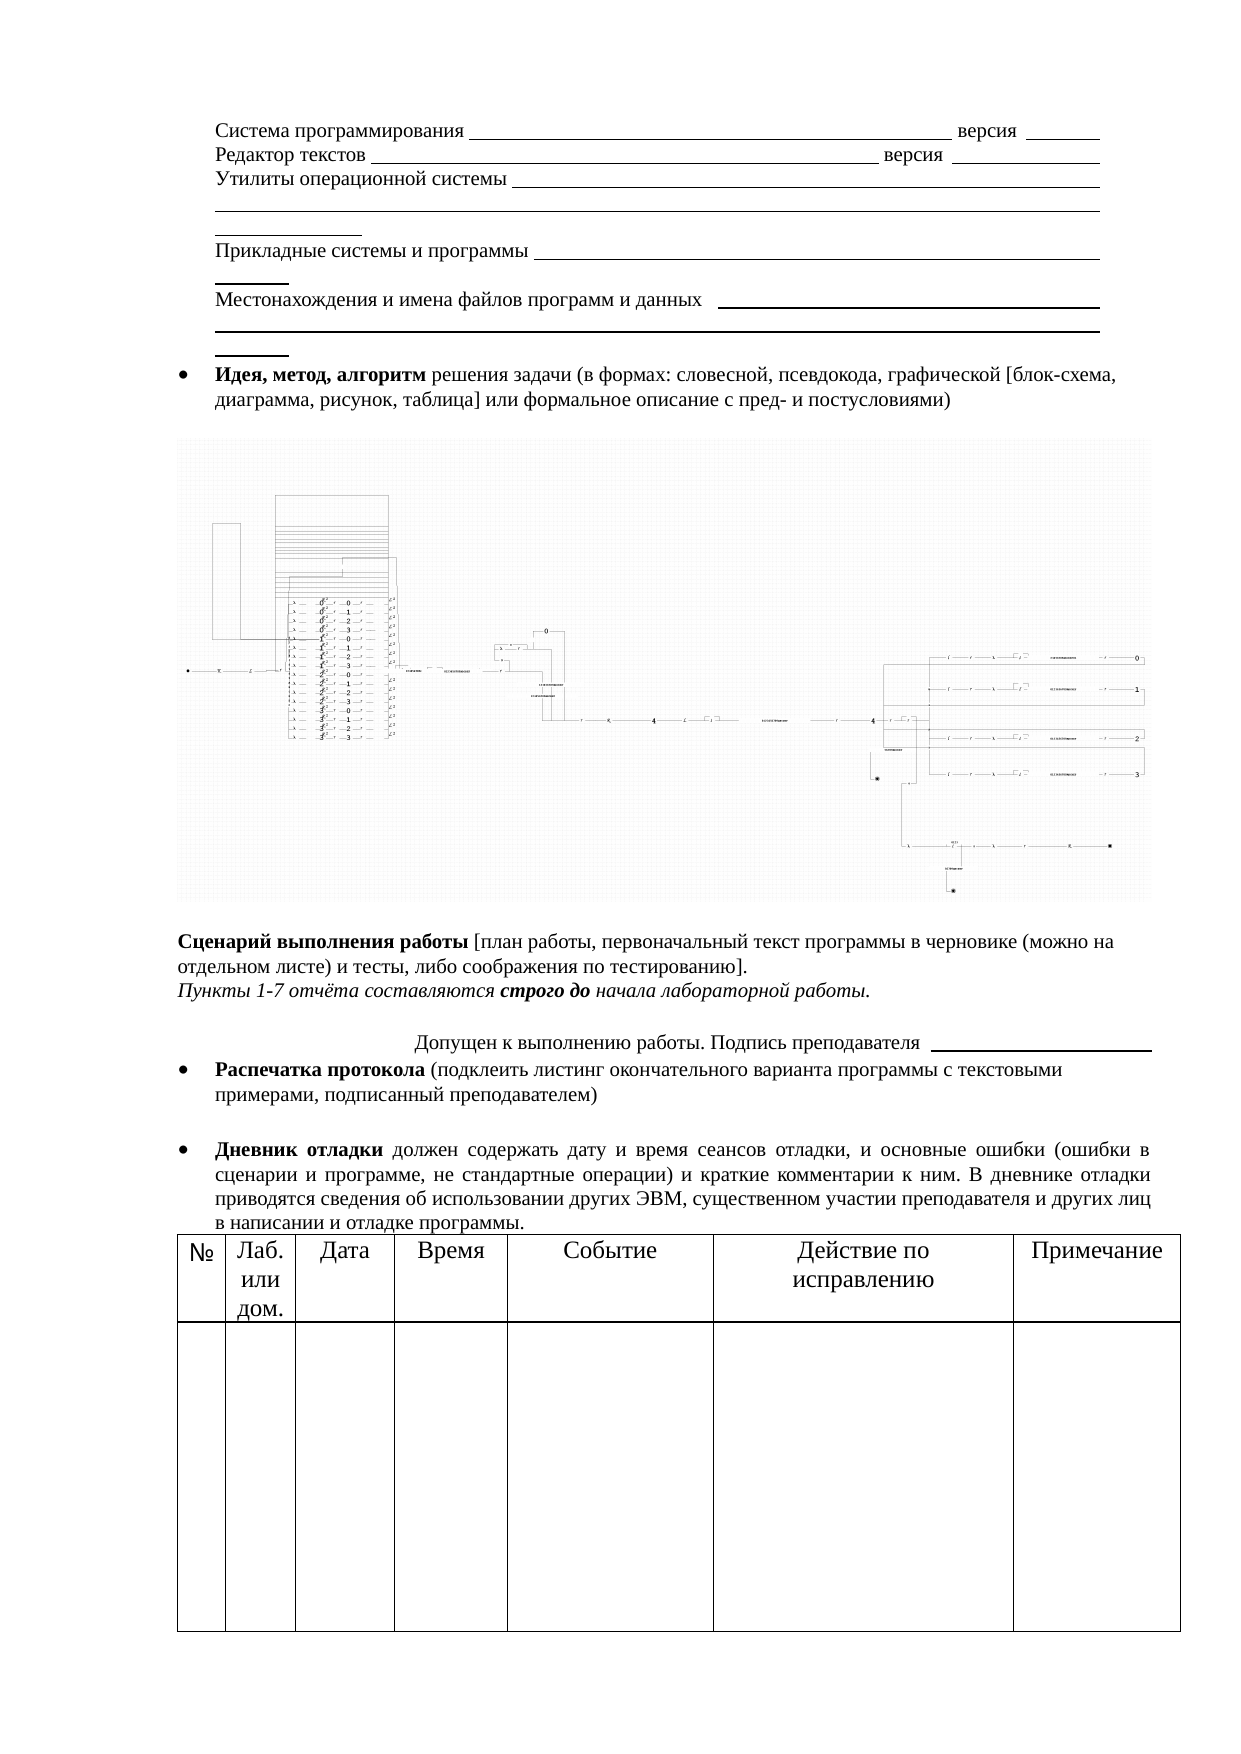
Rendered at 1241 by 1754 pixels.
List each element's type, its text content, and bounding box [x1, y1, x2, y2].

table_cell [395, 1323, 507, 1631]
list Дневник отладки должен содержать дату и время сеансов отладки, и основные ошибки (ошибки в сценарии и программе, не стандартные операции) и краткие комментарии к ним. В дневнике отладки приводятся сведения об использовании других ЭВМ, существенном участии преподавателя и других лиц в написании и отладке программы. [177, 1134, 1152, 1234]
table_header № [178, 1235, 225, 1321]
text Редактор текстов версия [215, 142, 1152, 166]
list Идея, метод, алгоритм решения задачи (в формах: словесной, псевдокода, графической [блок-схема, диаграмма, рисунок, таблица] или формальное описание с пред- и постусловиями) [177, 359, 1152, 411]
text Система программирования версия [215, 118, 1152, 142]
table_header Действие по исправлению [714, 1235, 1013, 1321]
table_cell [714, 1323, 1013, 1631]
text Пункты 1-7 отчёта составляются строго до начала лабораторной работы. [177, 978, 1152, 1002]
table_header Дата [296, 1235, 394, 1321]
text Местонахождения и имена файлов программ и данных [215, 287, 1152, 359]
table_cell [1014, 1323, 1180, 1631]
text Сценарий выполнения работы [план работы, первоначальный текст программы в черновике (можно на отдельном листе) и тесты, либо соображения по тестированию]. [177, 929, 1152, 978]
table_header Событие [508, 1235, 713, 1321]
list Распечатка протокола (подклеить листинг окончательного варианта программы с текстовыми примерами, подписанный преподавателем) [177, 1054, 1152, 1106]
table_cell [178, 1323, 225, 1631]
table_cell [296, 1323, 394, 1631]
table_header Лаб. или дом. [226, 1235, 295, 1321]
table_cell [226, 1323, 295, 1631]
text Прикладные системы и программы [215, 238, 1152, 287]
text Утилиты операционной системы [215, 166, 1152, 238]
table_header Примечание [1014, 1235, 1180, 1321]
table_cell [508, 1323, 713, 1631]
table_header Время [395, 1235, 507, 1321]
text Допущен к выполнению работы. Подпись преподавателя [177, 1030, 1152, 1054]
